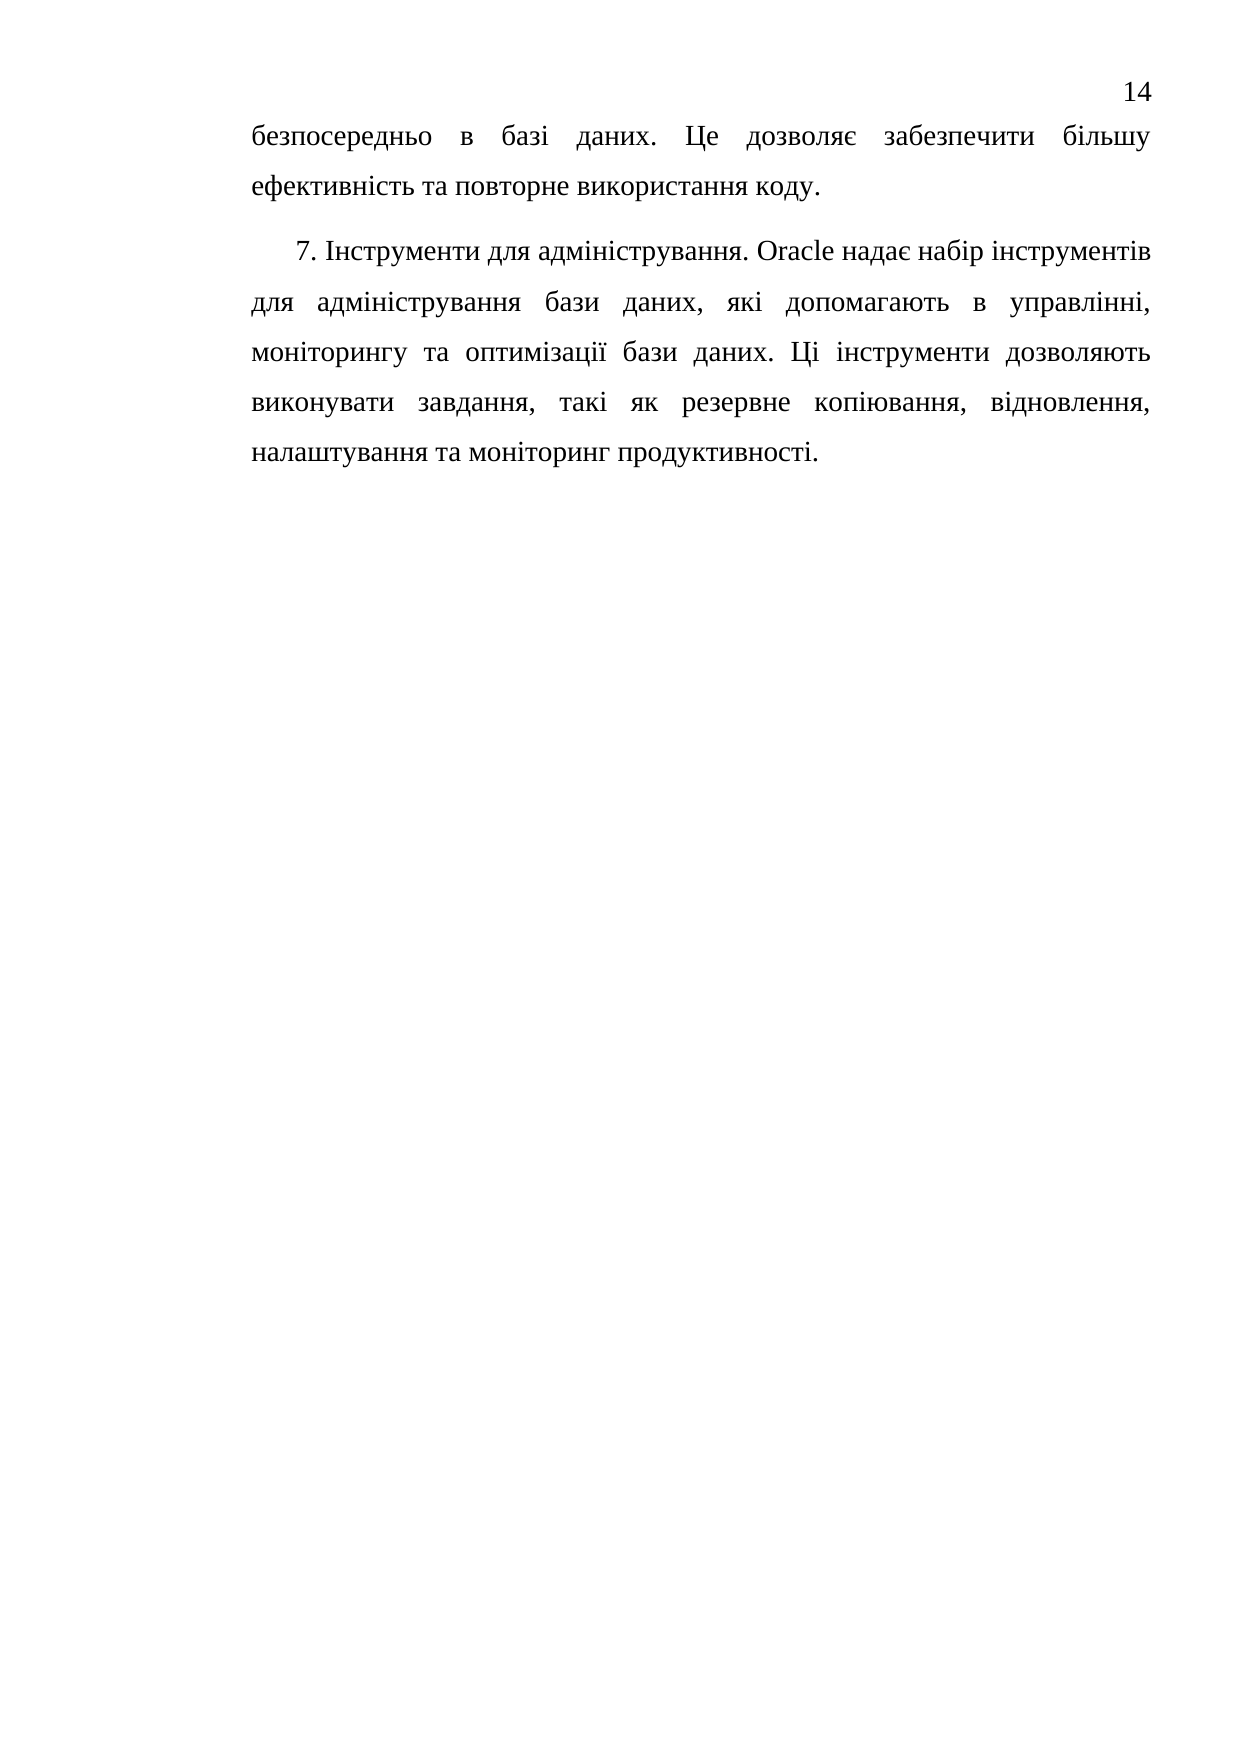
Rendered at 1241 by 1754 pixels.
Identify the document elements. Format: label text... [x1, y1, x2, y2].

list безпосередньо в базі даних. Це дозволяє забезпечити більшу ефективність та повторне використання коду. [222, 118, 1152, 202]
list Інструменти для адміністрування. Oracle надає набір інструментів для адміністрування бази даних, які допомагають в управлінні, моніторингу та оптимізації бази даних. Ці інструменти дозволяють виконувати завдання, такі як резервне копіювання, відновлення, налаштування та моніторинг продуктивності. [222, 233, 1152, 468]
